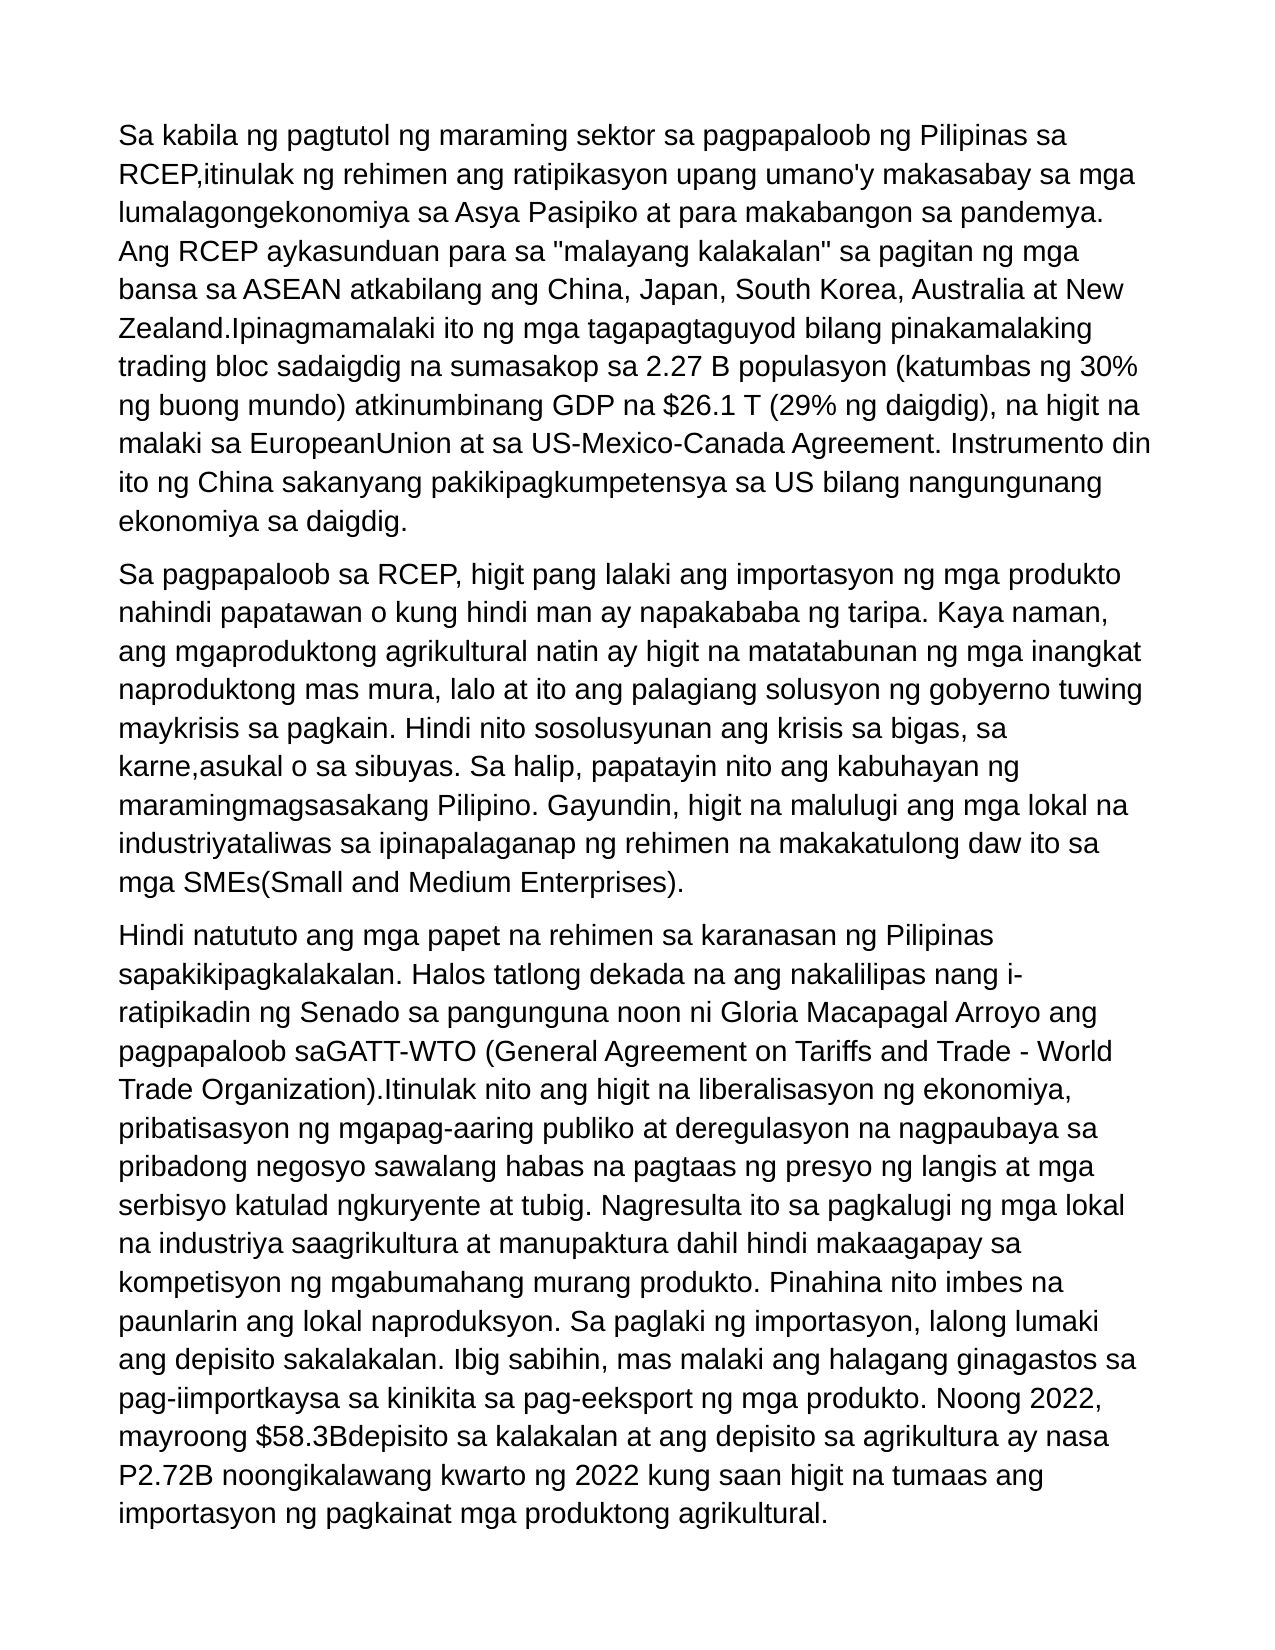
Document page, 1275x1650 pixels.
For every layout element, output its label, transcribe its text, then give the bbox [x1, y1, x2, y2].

text Sa kabila ng pagtutol ng maraming sektor sa pagpapaloob ng Pilipinas sa RCEP,itinulak ng rehimen ang ratipikasyon upang umano'y makasabay sa mga lumalagongekonomiya sa Asya Pasipiko at para makabangon sa pandemya. Ang RCEP aykasunduan para sa "malayang kalakalan" sa pagitan ng mga bansa sa ASEAN atkabilang ang China, Japan, South Korea, Australia at New Zealand.Ipinagmamalaki ito ng mga tagapagtaguyod bilang pinakamalaking trading bloc sadaigdig na sumasakop sa 2.27 B populasyon (katumbas ng 30% ng buong mundo) atkinumbinang GDP na $26.1 T (29% ng daigdig), na higit na malaki sa EuropeanUnion at sa US-Mexico-Canada Agreement. Instrumento din ito ng China sakanyang pakikipagkumpetensya sa US bilang nangungunang ekonomiya sa daigdig. [118, 118, 1157, 537]
text Hindi natututo ang mga papet na rehimen sa karanasan ng Pilipinas sapakikipagkalakalan. Halos tatlong dekada na ang nakalilipas nang i-ratipikadin ng Senado sa pangunguna noon ni Gloria Macapagal Arroyo ang pagpapaloob saGATT-WTO (General Agreement on Tariffs and Trade - World Trade Organization).Itinulak nito ang higit na liberalisasyon ng ekonomiya, pribatisasyon ng mgapag-aaring publiko at deregulasyon na nagpaubaya sa pribadong negosyo sawalang habas na pagtaas ng presyo ng langis at mga serbisyo katulad ngkuryente at tubig. Nagresulta ito sa pagkalugi ng mga lokal na industriya saagrikultura at manupaktura dahil hindi makaagapay sa kompetisyon ng mgabumahang murang produkto. Pinahina nito imbes na paunlarin ang lokal naproduksyon. Sa paglaki ng importasyon, lalong lumaki ang depisito sakalakalan. Ibig sabihin, mas malaki ang halagang ginagastos sa pag-iimportkaysa sa kinikita sa pag-eeksport ng mga produkto. Noong 2022, mayroong $58.3Bdepisito sa kalakalan at ang depisito sa agrikultura ay nasa P2.72B noongikalawang kwarto ng 2022 kung saan higit na tumaas ang importasyon ng pagkainat mga produktong agrikultural. [118, 918, 1157, 1530]
text Sa pagpapaloob sa RCEP, higit pang lalaki ang importasyon ng mga produkto nahindi papatawan o kung hindi man ay napakababa ng taripa. Kaya naman, ang mgaproduktong agrikultural natin ay higit na matatabunan ng mga inangkat naproduktong mas mura, lalo at ito ang palagiang solusyon ng gobyerno tuwing maykrisis sa pagkain. Hindi nito sosolusyunan ang krisis sa bigas, sa karne,asukal o sa sibuyas. Sa halip, papatayin nito ang kabuhayan ng maramingmagsasakang Pilipino. Gayundin, higit na malulugi ang mga lokal na industriyataliwas sa ipinapalaganap ng rehimen na makakatulong daw ito sa mga SMEs(Small and Medium Enterprises). [118, 557, 1157, 898]
